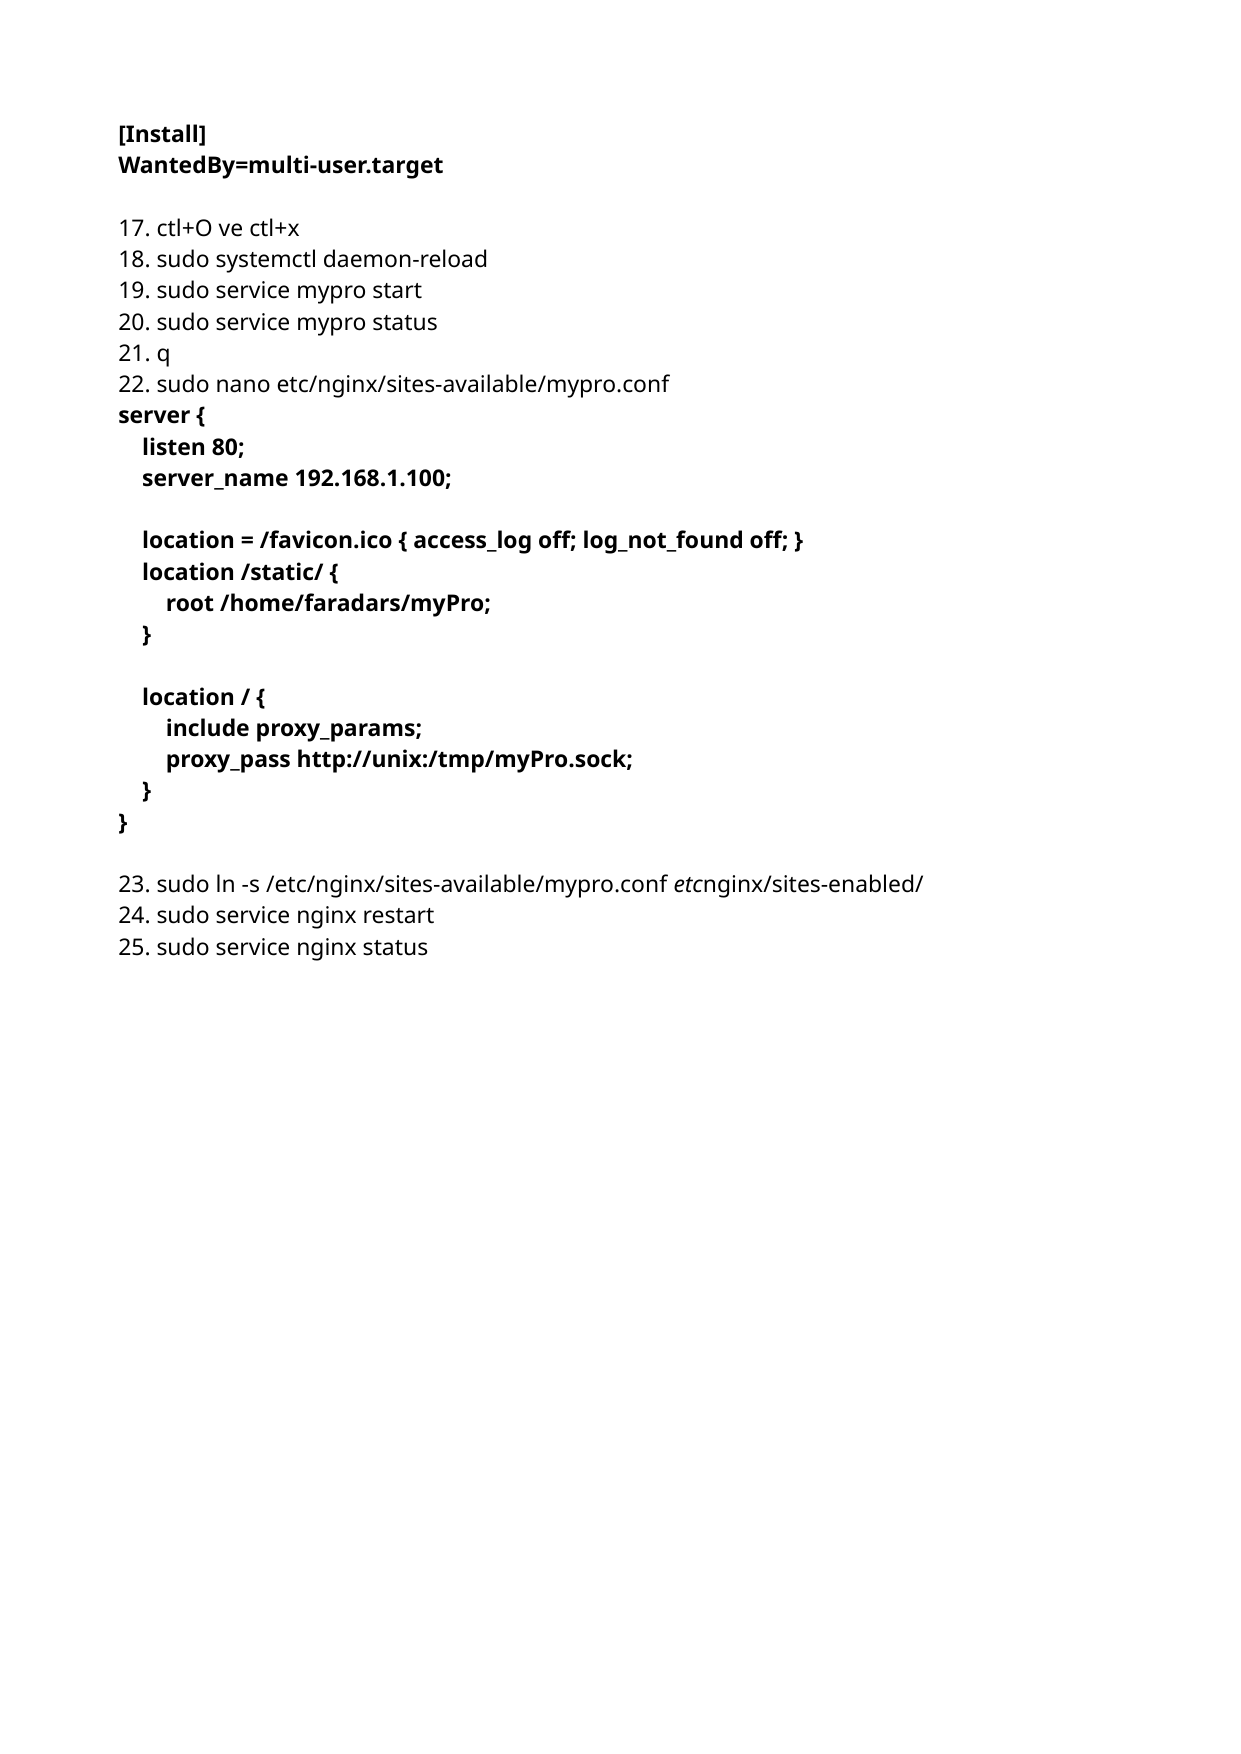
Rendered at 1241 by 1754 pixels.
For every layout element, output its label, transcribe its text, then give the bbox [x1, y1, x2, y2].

text 17. ctl+O ve ctl+x [118, 212, 1122, 243]
text 23. sudo ln -s /etc/nginx/sites-available/mypro.conf etcnginx/sites-enabled/ [118, 868, 1122, 899]
text [Install] [118, 118, 1122, 149]
text 21. q [118, 337, 1122, 368]
text 19. sudo service mypro start [118, 274, 1122, 306]
text 24. sudo service nginx restart [118, 899, 1122, 931]
text server { [118, 399, 1122, 431]
text } [118, 774, 1122, 806]
text } [118, 618, 1122, 649]
text location = /favicon.ico { access_log off; log_not_found off; } [118, 524, 1122, 556]
text proxy_pass http://unix:/tmp/myPro.sock; [118, 743, 1122, 774]
text location / { [118, 681, 1122, 712]
text 25. sudo service nginx status [118, 931, 1122, 962]
text include proxy_params; [118, 712, 1122, 743]
text listen 80; [118, 431, 1122, 462]
text root /home/faradars/myPro; [118, 587, 1122, 618]
text location /static/ { [118, 556, 1122, 587]
text server_name 192.168.1.100; [118, 462, 1122, 493]
text 20. sudo service mypro status [118, 306, 1122, 337]
text } [118, 806, 1122, 837]
text WantedBy=multi-user.target [118, 149, 1122, 181]
text 18. sudo systemctl daemon-reload [118, 243, 1122, 274]
text 22. sudo nano etc/nginx/sites-available/mypro.conf [118, 368, 1122, 399]
